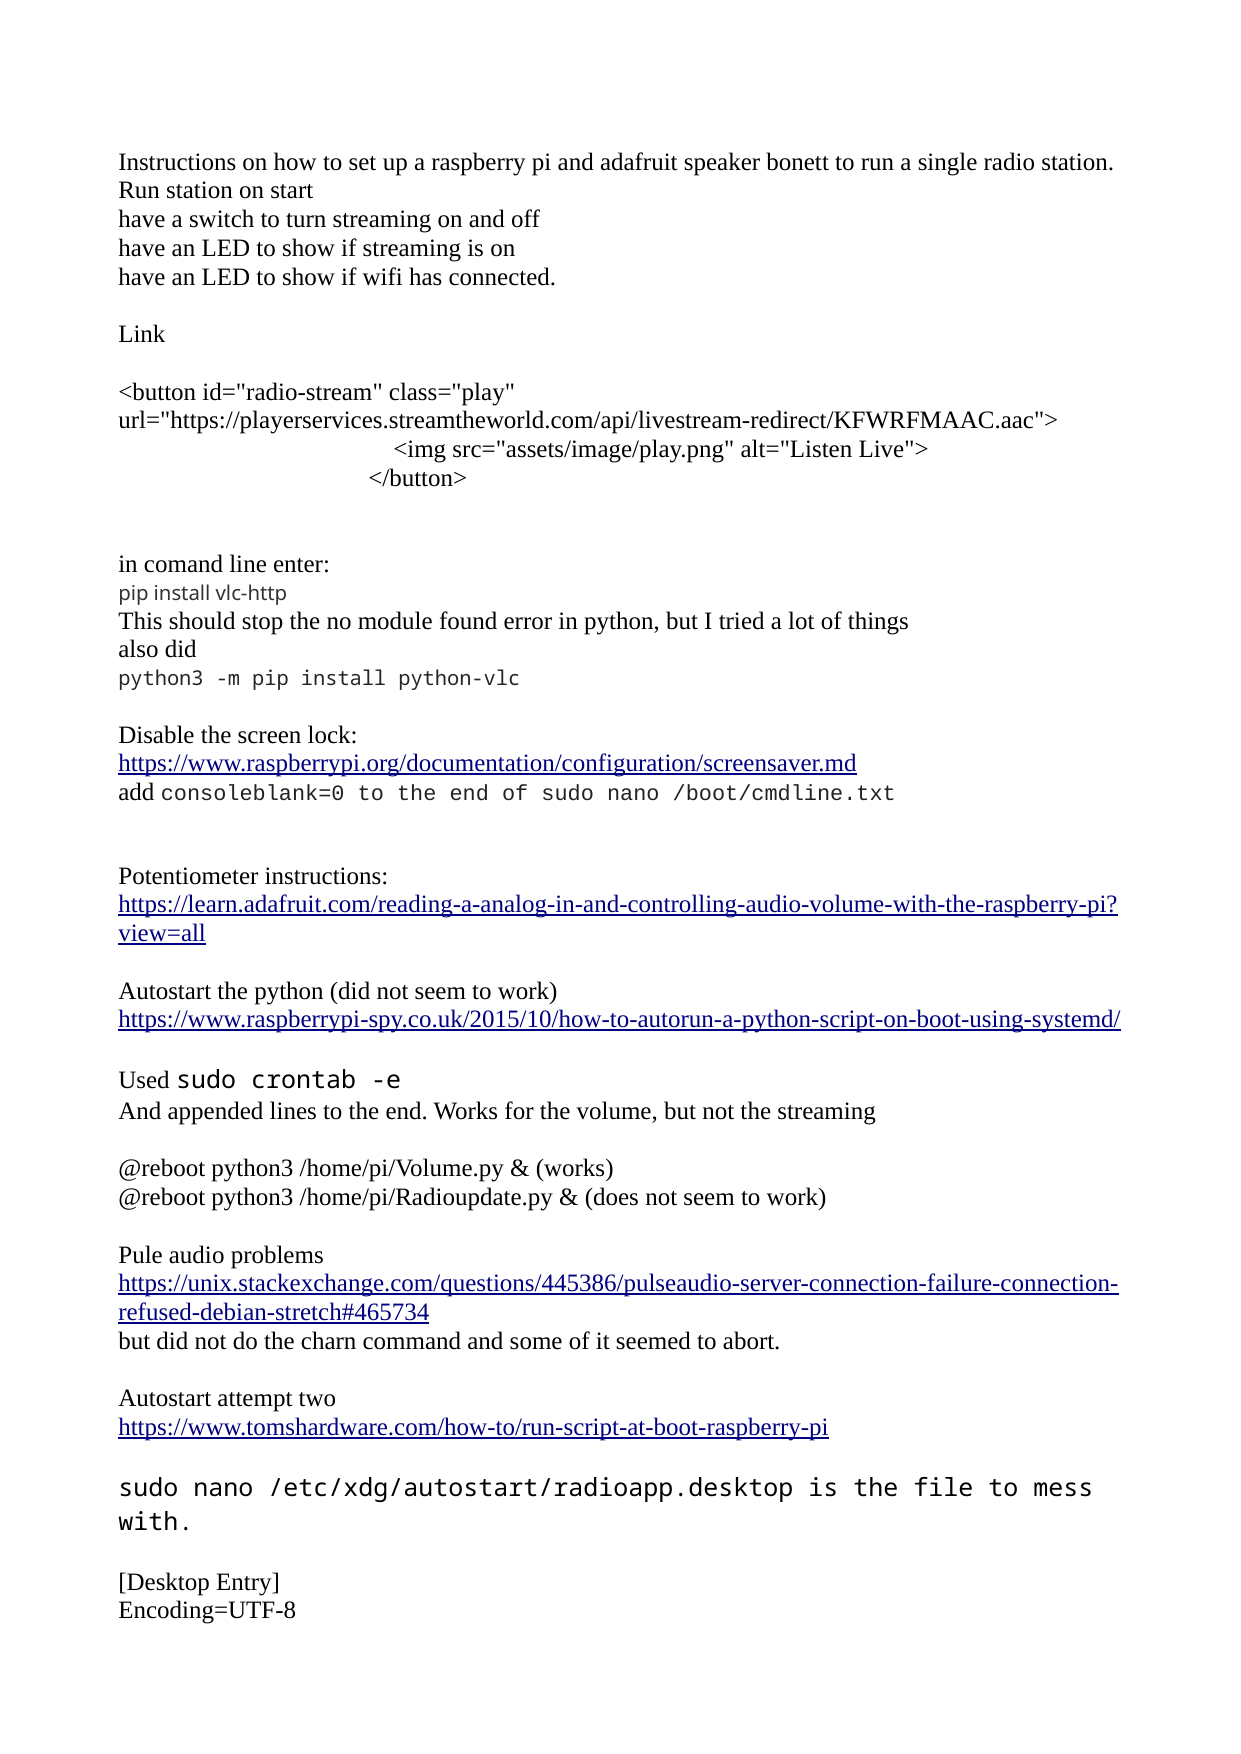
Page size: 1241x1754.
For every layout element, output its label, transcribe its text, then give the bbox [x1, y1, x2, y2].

text <button id="radio-stream" class="play" url="https://playerservices.streamtheworld.com/api/livestream-redirect/KFWRFMAAC.aac"> [118, 377, 1122, 434]
text Instructions on how to set up a raspberry pi and adafruit speaker bonett to run a single radio station. [118, 147, 1122, 176]
text in comand line enter: [118, 549, 1122, 578]
text https://learn.adafruit.com/reading-a-analog-in-and-controlling-audio-volume-with-the-raspberry-pi?view=all [118, 889, 1122, 947]
text sudo nano /etc/xdg/autostart/radioapp.desktop is the file to mess with. [118, 1470, 1122, 1538]
text Run station on start [118, 176, 1122, 204]
text Pule audio problems [118, 1240, 1122, 1268]
text Autostart attempt two [118, 1383, 1122, 1412]
text This should stop the no module found error in python, but I tried a lot of things [118, 606, 1122, 634]
text add consoleblank=0 to the end of sudo nano /boot/cmdline.txt [118, 777, 1122, 807]
text https://www.tomshardware.com/how-to/run-script-at-boot-raspberry-pi [118, 1412, 1122, 1441]
text but did not do the charn command and some of it seemed to abort. [118, 1326, 1122, 1355]
text Encoding=UTF-8 [118, 1595, 1122, 1624]
text <img src="assets/image/play.png" alt="Listen Live"> [118, 434, 1122, 463]
text </button> [118, 463, 1122, 492]
text have an LED to show if wifi has connected. [118, 262, 1122, 291]
text have a switch to turn streaming on and off [118, 204, 1122, 233]
text [Desktop Entry] [118, 1567, 1122, 1595]
text https://unix.stackexchange.com/questions/445386/pulseaudio-server-connection-failure-connection-refused-debian-stretch#465734 [118, 1268, 1122, 1326]
text python3 -m pip install python-vlc [118, 663, 1122, 691]
text https://www.raspberrypi.org/documentation/configuration/screensaver.md [118, 748, 1122, 777]
text Disable the screen lock: [118, 720, 1122, 748]
text also did [118, 634, 1122, 663]
text Autostart the python (did not seem to work) [118, 976, 1122, 1004]
text Link [118, 319, 1122, 348]
text Used sudo crontab -e [118, 1062, 1122, 1096]
text have an LED to show if streaming is on [118, 233, 1122, 262]
text And appended lines to the end. Works for the volume, but not the streaming [118, 1096, 1122, 1125]
text @reboot python3 /home/pi/Radioupdate.py & (does not seem to work) [118, 1182, 1122, 1211]
text Potentiometer instructions: [118, 861, 1122, 889]
text pip install vlc-http [118, 578, 1122, 606]
text https://www.raspberrypi-spy.co.uk/2015/10/how-to-autorun-a-python-script-on-boot-using-systemd/ [118, 1004, 1122, 1033]
text @reboot python3 /home/pi/Volume.py & (works) [118, 1153, 1122, 1182]
